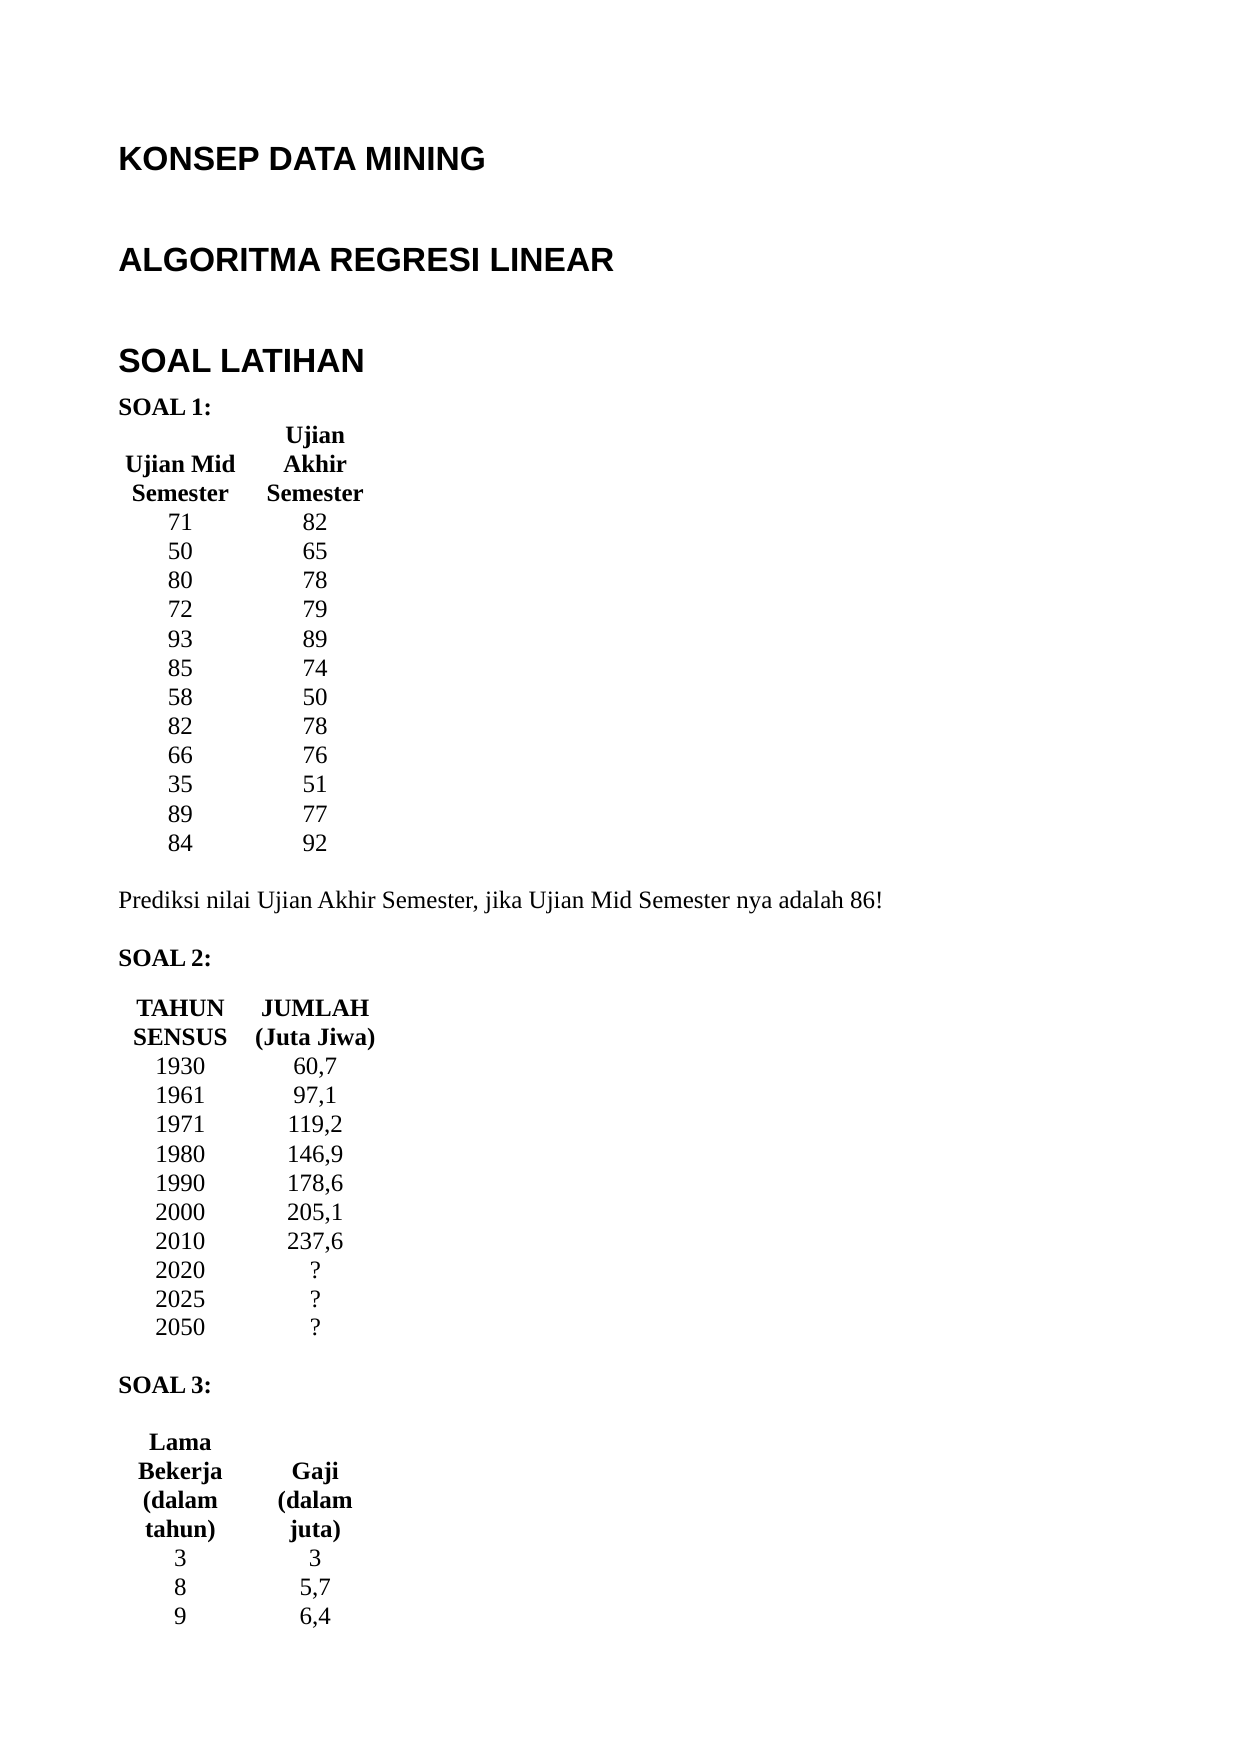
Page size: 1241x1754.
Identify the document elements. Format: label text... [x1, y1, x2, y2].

table_cell 82 [248, 507, 382, 536]
table_cell 35 [112, 769, 248, 798]
subtitle KONSEP DATA MINING [118, 139, 1122, 178]
subtitle SOAL LATIHAN [118, 340, 1122, 379]
subtitle ALGORITMA REGRESI LINEAR [118, 240, 1122, 278]
table_cell 6,4 [248, 1601, 382, 1630]
table_cell 2050 [112, 1313, 248, 1341]
table_cell 66 [112, 740, 248, 769]
table_cell 89 [248, 623, 382, 652]
text SOAL 3: [118, 1370, 1122, 1399]
table_cell 237,6 [248, 1226, 382, 1255]
table_cell 119,2 [248, 1109, 382, 1138]
table_cell 8 [112, 1572, 248, 1601]
table_cell 92 [248, 828, 382, 857]
table_cell ? [248, 1313, 382, 1341]
table_cell 1980 [112, 1138, 248, 1167]
table_cell 72 [112, 594, 248, 623]
table_header JUMLAH (Juta Jiwa) [248, 972, 382, 1051]
table_cell 2025 [112, 1284, 248, 1312]
table_cell 178,6 [248, 1168, 382, 1197]
table_cell 5,7 [248, 1572, 382, 1601]
table_cell 3 [248, 1543, 382, 1572]
table_cell 1990 [112, 1168, 248, 1197]
table_cell 1971 [112, 1109, 248, 1138]
table_header Ujian Mid Semester [112, 420, 248, 507]
table_cell 93 [112, 623, 248, 652]
text Prediksi nilai Ujian Akhir Semester, jika Ujian Mid Semester nya adalah 86! [118, 885, 1122, 914]
table_cell 80 [112, 565, 248, 594]
table_cell 84 [112, 828, 248, 857]
table_cell 71 [112, 507, 248, 536]
table_cell 2020 [112, 1255, 248, 1284]
table_cell ? [248, 1284, 382, 1312]
table_header Ujian Akhir Semester [248, 420, 382, 507]
table_cell 89 [112, 798, 248, 827]
table_cell 205,1 [248, 1197, 382, 1226]
table_cell 146,9 [248, 1138, 382, 1167]
table_cell 2010 [112, 1226, 248, 1255]
table_header Gaji (dalam juta) [248, 1428, 382, 1542]
table_cell 60,7 [248, 1051, 382, 1080]
table_cell 50 [248, 682, 382, 711]
text SOAL 1: [118, 392, 1122, 420]
table_cell 9 [112, 1601, 248, 1630]
table_cell 85 [112, 653, 248, 682]
table_cell 77 [248, 798, 382, 827]
table_cell 97,1 [248, 1080, 382, 1109]
table_cell 58 [112, 682, 248, 711]
table_cell 65 [248, 536, 382, 565]
table_header TAHUN SENSUS [112, 972, 248, 1051]
table_cell 79 [248, 594, 382, 623]
table_cell 74 [248, 653, 382, 682]
table_cell 1961 [112, 1080, 248, 1109]
table_cell 1930 [112, 1051, 248, 1080]
table_cell 2000 [112, 1197, 248, 1226]
table_cell 76 [248, 740, 382, 769]
table_cell 3 [112, 1543, 248, 1572]
table_header Lama Bekerja (dalam tahun) [112, 1428, 248, 1542]
table_cell 50 [112, 536, 248, 565]
table_cell 51 [248, 769, 382, 798]
text SOAL 2: [118, 943, 1122, 972]
table_cell 78 [248, 565, 382, 594]
table_cell 82 [112, 711, 248, 740]
table_cell 78 [248, 711, 382, 740]
table_cell ? [248, 1255, 382, 1284]
